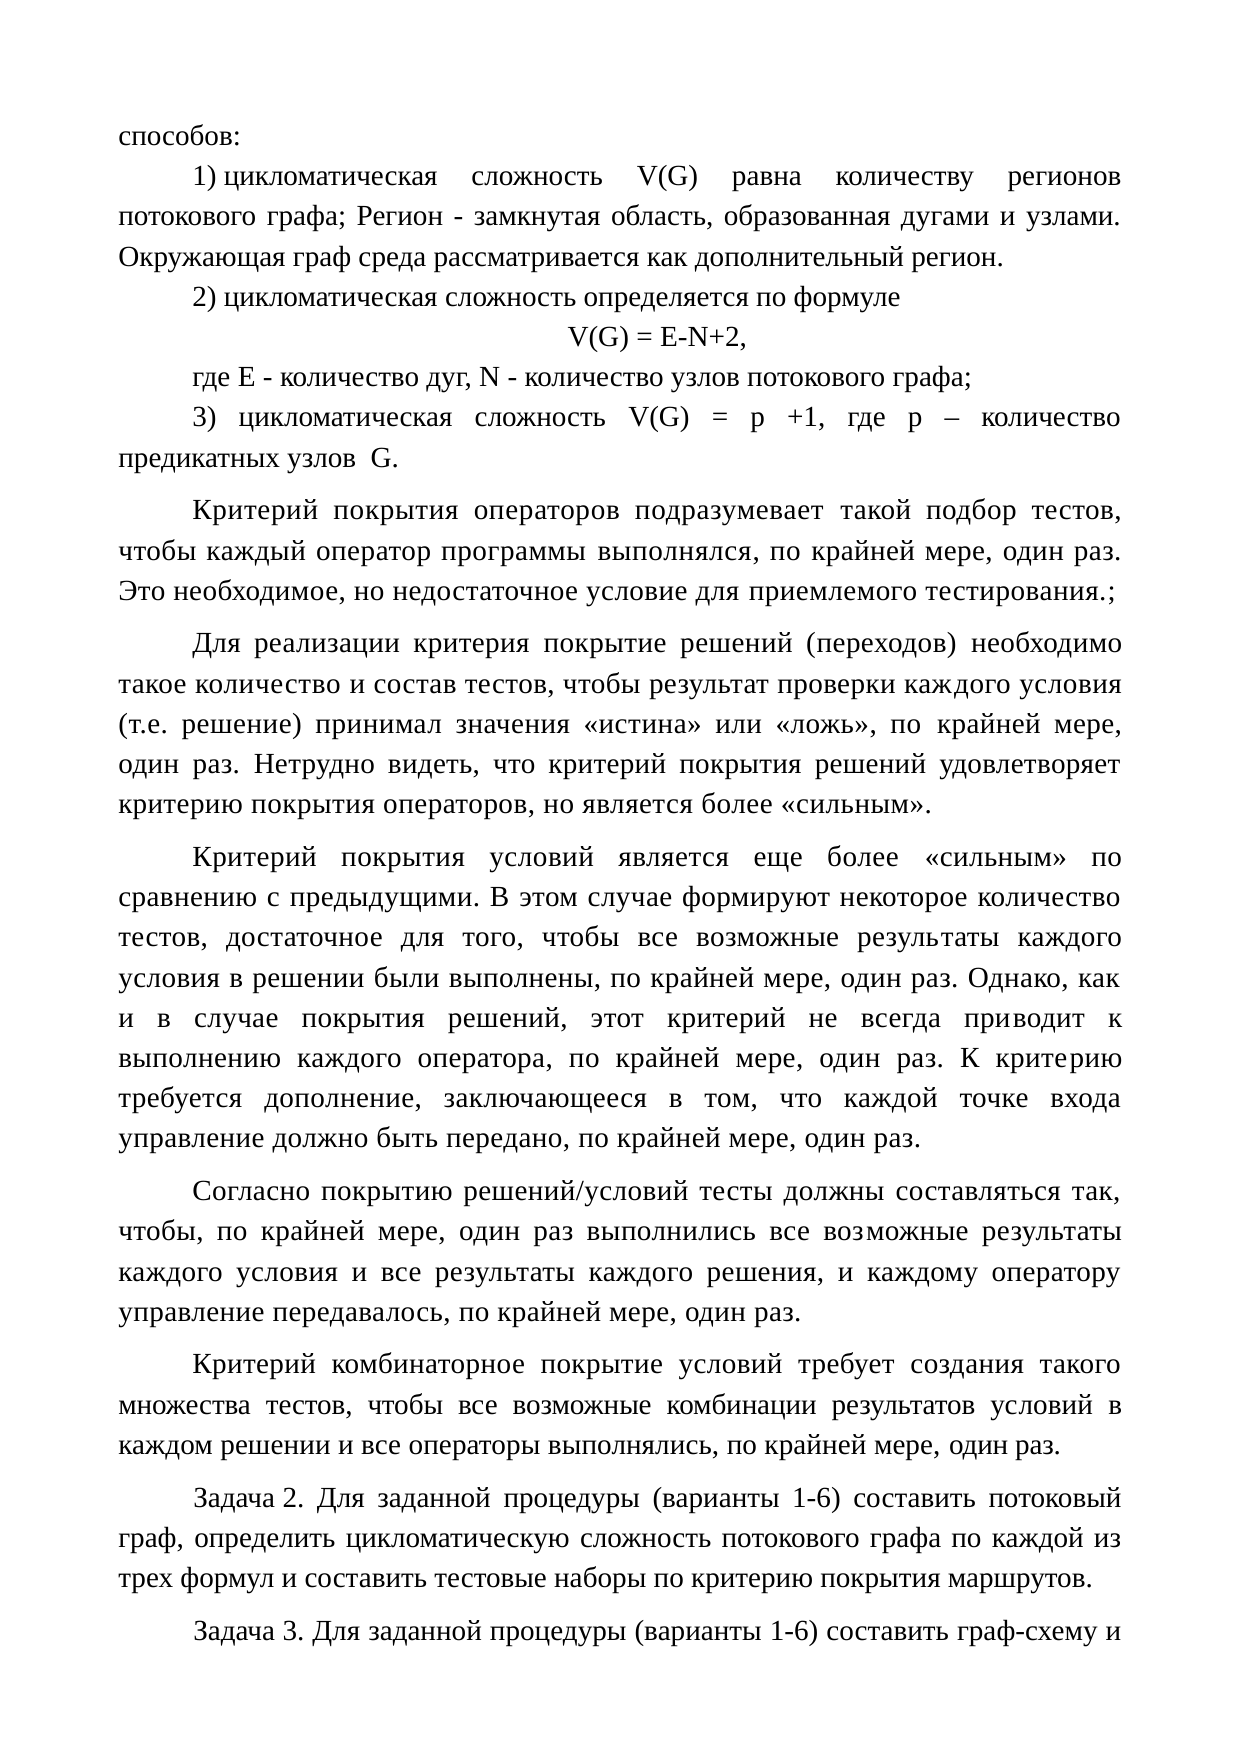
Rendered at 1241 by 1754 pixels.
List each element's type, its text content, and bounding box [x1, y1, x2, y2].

text 1) цикломатическая сложность V(G) равна количеству регионов потокового графа; Регион - замкнутая область, образованная дугами и узлами. Окружающая граф среда рассматривается как дополнительный регион. [118, 158, 1122, 272]
text Задача 2. Для заданной процедуры (варианты 1-6) составить потоковый граф, определить цикломатическую сложность потокового графа по каждой из трех формул и составить тестовые наборы по критерию покрытия маршрутов. [118, 1480, 1122, 1594]
text V(G) = E-N+2, [118, 319, 1122, 353]
text Согласно покрытию решений/условий тесты должны составляться так, чтобы, по крайней мере, один раз выполнились все воз­можные результаты каждого условия и все результаты каждого решения, и каждому оператору управление передавалось, по крайней мере, один раз. [118, 1173, 1122, 1327]
text 2) цикломатическая сложность определяется по формуле [118, 279, 1122, 312]
text Критерий комбинаторное покрытие условий требует создания такого множества тестов, чтобы все возможные комбинации результатов ус­ловий в каждом решении и все операторы выполнялись, по крайней мере, один раз. [118, 1347, 1122, 1461]
text 3) цикломатическая сложность V(G) = р +1, где р – количество предикатных узлов G. [118, 399, 1122, 473]
text Критерий покрытия условий является еще более «сильным» по сравнению с предыдущими. В этом случае формируют некоторое количество тестов, достаточное для того, чтобы все возможные резуль­таты каждого условия в решении были выполнены, по крайней мере, один раз. Однако, как и в случае покрытия решений, этот критерий не всегда при­водит к выполнению каждого оператора, по крайней мере, один раз. К крите­рию требуется дополнение, заключающееся в том, что каждой точке входа управление должно быть передано, по крайней мере, один раз. [118, 839, 1122, 1154]
text способов: [118, 118, 1122, 152]
text где Е - количество дуг, N - количество узлов потокового графа; [118, 359, 1122, 393]
text Задача 3. Для заданной процедуры (варианты 1-6) составить граф-схему и [118, 1613, 1122, 1646]
text Критерий покрытия операторов подразумевает такой подбор тестов, чтобы каждый оператор программы выполнялся, по крайней мере, один раз. Это необходимое, но недостаточное условие для приемлемого тестирования.; [118, 492, 1122, 606]
text Для реализации критерия покрытие решений (переходов) не­обходимо такое количество и состав тестов, чтобы результат проверки каж­дого условия (т.е. решение) принимал значения «истина» или «ложь», по крайней мере, один раз. Нетрудно видеть, что критерий покрытия решений удовлетворяет крите­рию покрытия операторов, но является более «сильным». [118, 626, 1122, 820]
